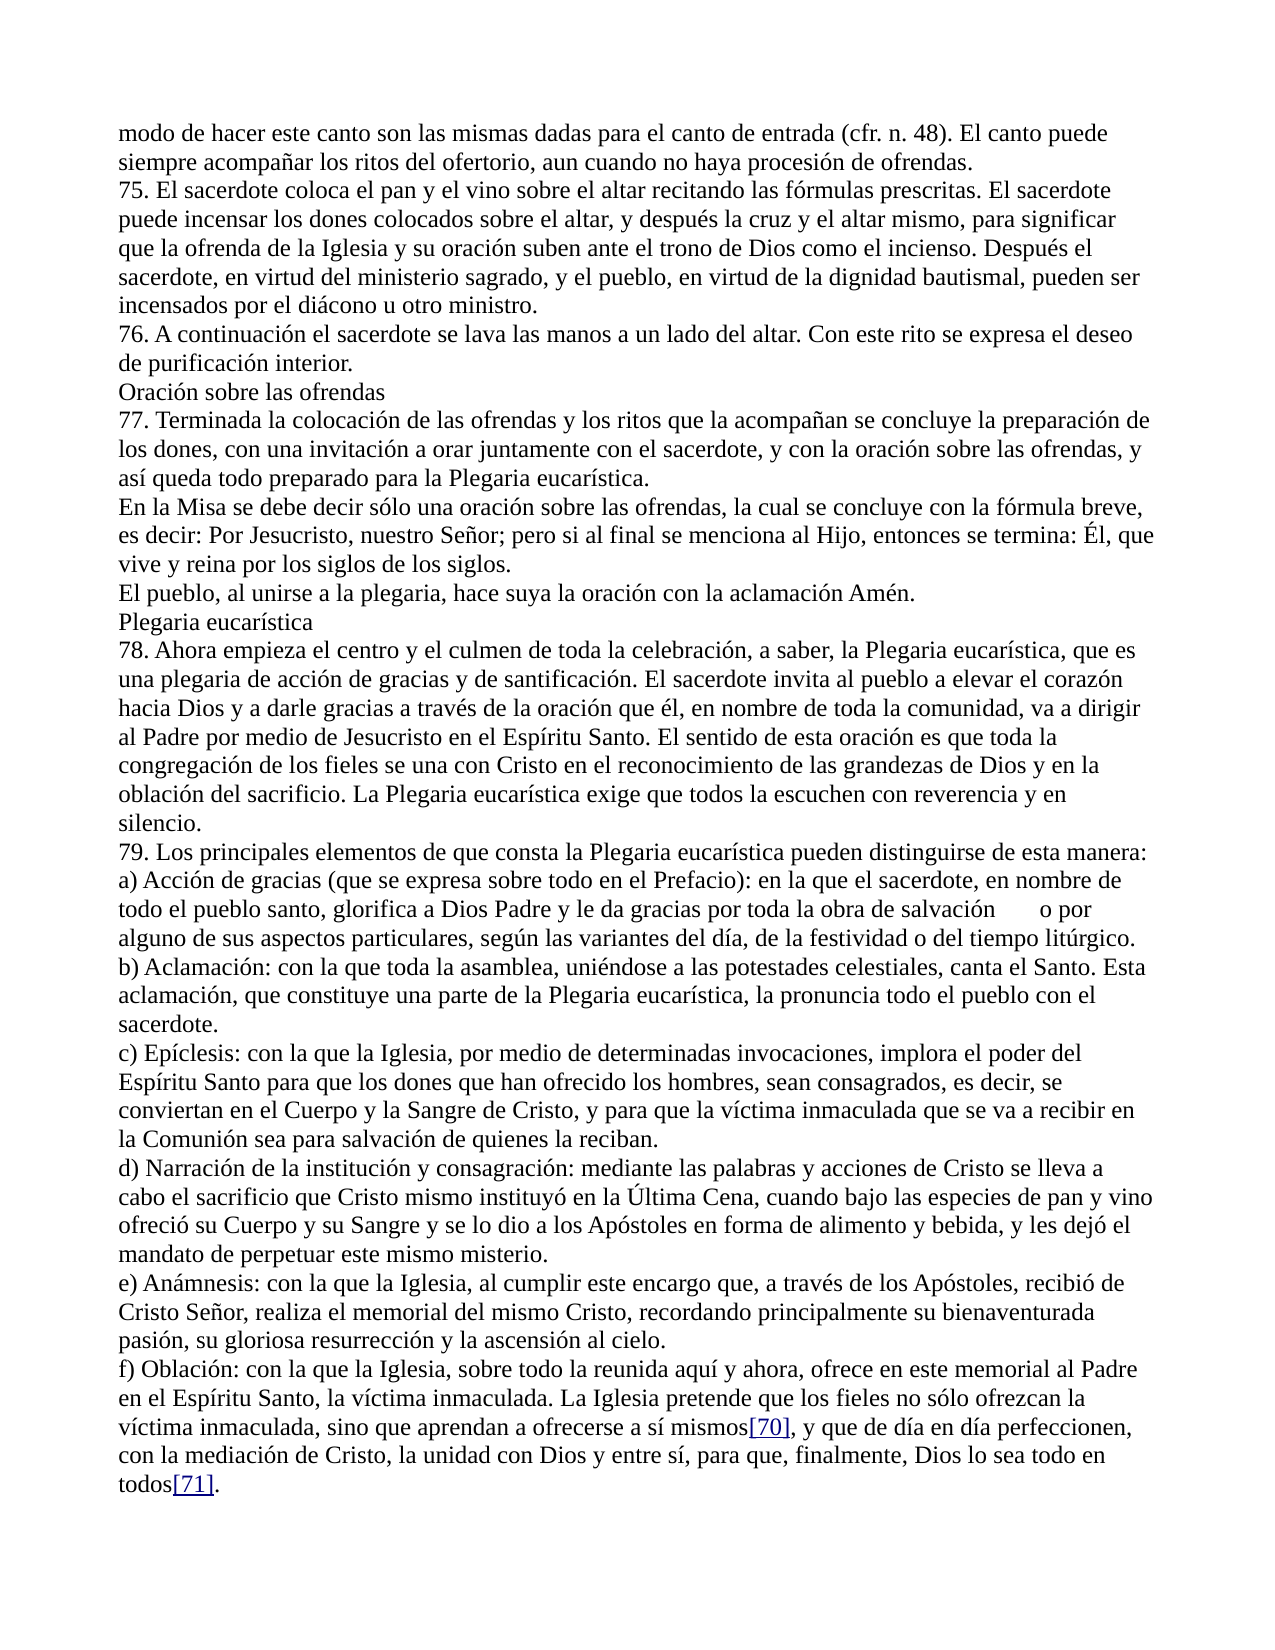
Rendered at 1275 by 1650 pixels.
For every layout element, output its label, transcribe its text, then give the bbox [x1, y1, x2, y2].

text Plegaria eucarística [118, 607, 1157, 636]
text b) Aclamación: con la que toda la asamblea, uniéndose a las potestades celestiales, canta el Santo. Esta aclamación, que constituye una parte de la Plegaria eucarística, la pronuncia todo el pueblo con el sacerdote. [118, 952, 1157, 1038]
text f) Oblación: con la que la Iglesia, sobre todo la reunida aquí y ahora, ofrece en este memorial al Padre en el Espíritu Santo, la víctima inmaculada. La Iglesia pretende que los fieles no sólo ofrezcan la víctima inmaculada, sino que aprendan a ofrecerse a sí mismos[70], y que de día en día perfeccionen, con la mediación de Cristo, la unidad con Dios y entre sí, para que, finalmente, Dios lo sea todo en todos[71]. [118, 1354, 1157, 1498]
text El pueblo, al unirse a la plegaria, hace suya la oración con la aclamación Amén. [118, 578, 1157, 607]
text c) Epíclesis: con la que la Iglesia, por medio de determinadas invocaciones, implora el poder del Espíritu Santo para que los dones que han ofrecido los hombres, sean consagrados, es decir, se conviertan en el Cuerpo y la Sangre de Cristo, y para que la víctima inmaculada que se va a recibir en la Comunión sea para salvación de quienes la reciban. [118, 1038, 1157, 1153]
text modo de hacer este canto son las mismas dadas para el canto de entrada (cfr. n. 48). El canto puede siempre acompañar los ritos del ofertorio, aun cuando no haya procesión de ofrendas. [118, 118, 1157, 176]
text d) Narración de la institución y consagración: mediante las palabras y acciones de Cristo se lleva a cabo el sacrificio que Cristo mismo instituyó en la Última Cena, cuando bajo las especies de pan y vino ofreció su Cuerpo y su Sangre y se lo dio a los Apóstoles en forma de alimento y bebida, y les dejó el mandato de perpetuar este mismo misterio. [118, 1153, 1157, 1268]
text a) Acción de gracias (que se expresa sobre todo en el Prefacio): en la que el sacerdote, en nombre de todo el pueblo santo, glorifica a Dios Padre y le da gracias por toda la obra de salvación o por alguno de sus aspectos particulares, según las variantes del día, de la festividad o del tiempo litúrgico. [118, 866, 1157, 952]
text En la Misa se debe decir sólo una oración sobre las ofrendas, la cual se concluye con la fórmula breve, es decir: Por Jesucristo, nuestro Señor; pero si al final se menciona al Hijo, entonces se termina: Él, que vive y reina por los siglos de los siglos. [118, 492, 1157, 578]
text 76. A continuación el sacerdote se lava las manos a un lado del altar. Con este rito se expresa el deseo de purificación interior. [118, 319, 1157, 377]
text 79. Los principales elementos de que consta la Plegaria eucarística pueden distinguirse de esta manera: [118, 837, 1157, 866]
text 78. Ahora empieza el centro y el culmen de toda la celebración, a saber, la Plegaria eucarística, que es una plegaria de acción de gracias y de santificación. El sacerdote invita al pueblo a elevar el corazón hacia Dios y a darle gracias a través de la oración que él, en nombre de toda la comunidad, va a dirigir al Padre por medio de Jesucristo en el Espíritu Santo. El sentido de esta oración es que toda la congregación de los fieles se una con Cristo en el reconocimiento de las grandezas de Dios y en la oblación del sacrificio. La Plegaria eucarística exige que todos la escuchen con reverencia y en silencio. [118, 636, 1157, 837]
text e) Anámnesis: con la que la Iglesia, al cumplir este encargo que, a través de los Apóstoles, recibió de Cristo Señor, realiza el memorial del mismo Cristo, recordando principalmente su bienaventurada pasión, su gloriosa resurrección y la ascensión al cielo. [118, 1268, 1157, 1354]
text 75. El sacerdote coloca el pan y el vino sobre el altar recitando las fórmulas prescritas. El sacerdote puede incensar los dones colocados sobre el altar, y después la cruz y el altar mismo, para significar que la ofrenda de la Iglesia y su oración suben ante el trono de Dios como el incienso. Después el sacerdote, en virtud del ministerio sagrado, y el pueblo, en virtud de la dignidad bautismal, pueden ser incensados por el diácono u otro ministro. [118, 176, 1157, 319]
text Oración sobre las ofrendas [118, 377, 1157, 406]
text 77. Terminada la colocación de las ofrendas y los ritos que la acompañan se concluye la preparación de los dones, con una invitación a orar juntamente con el sacerdote, y con la oración sobre las ofrendas, y así queda todo preparado para la Plegaria eucarística. [118, 406, 1157, 492]
